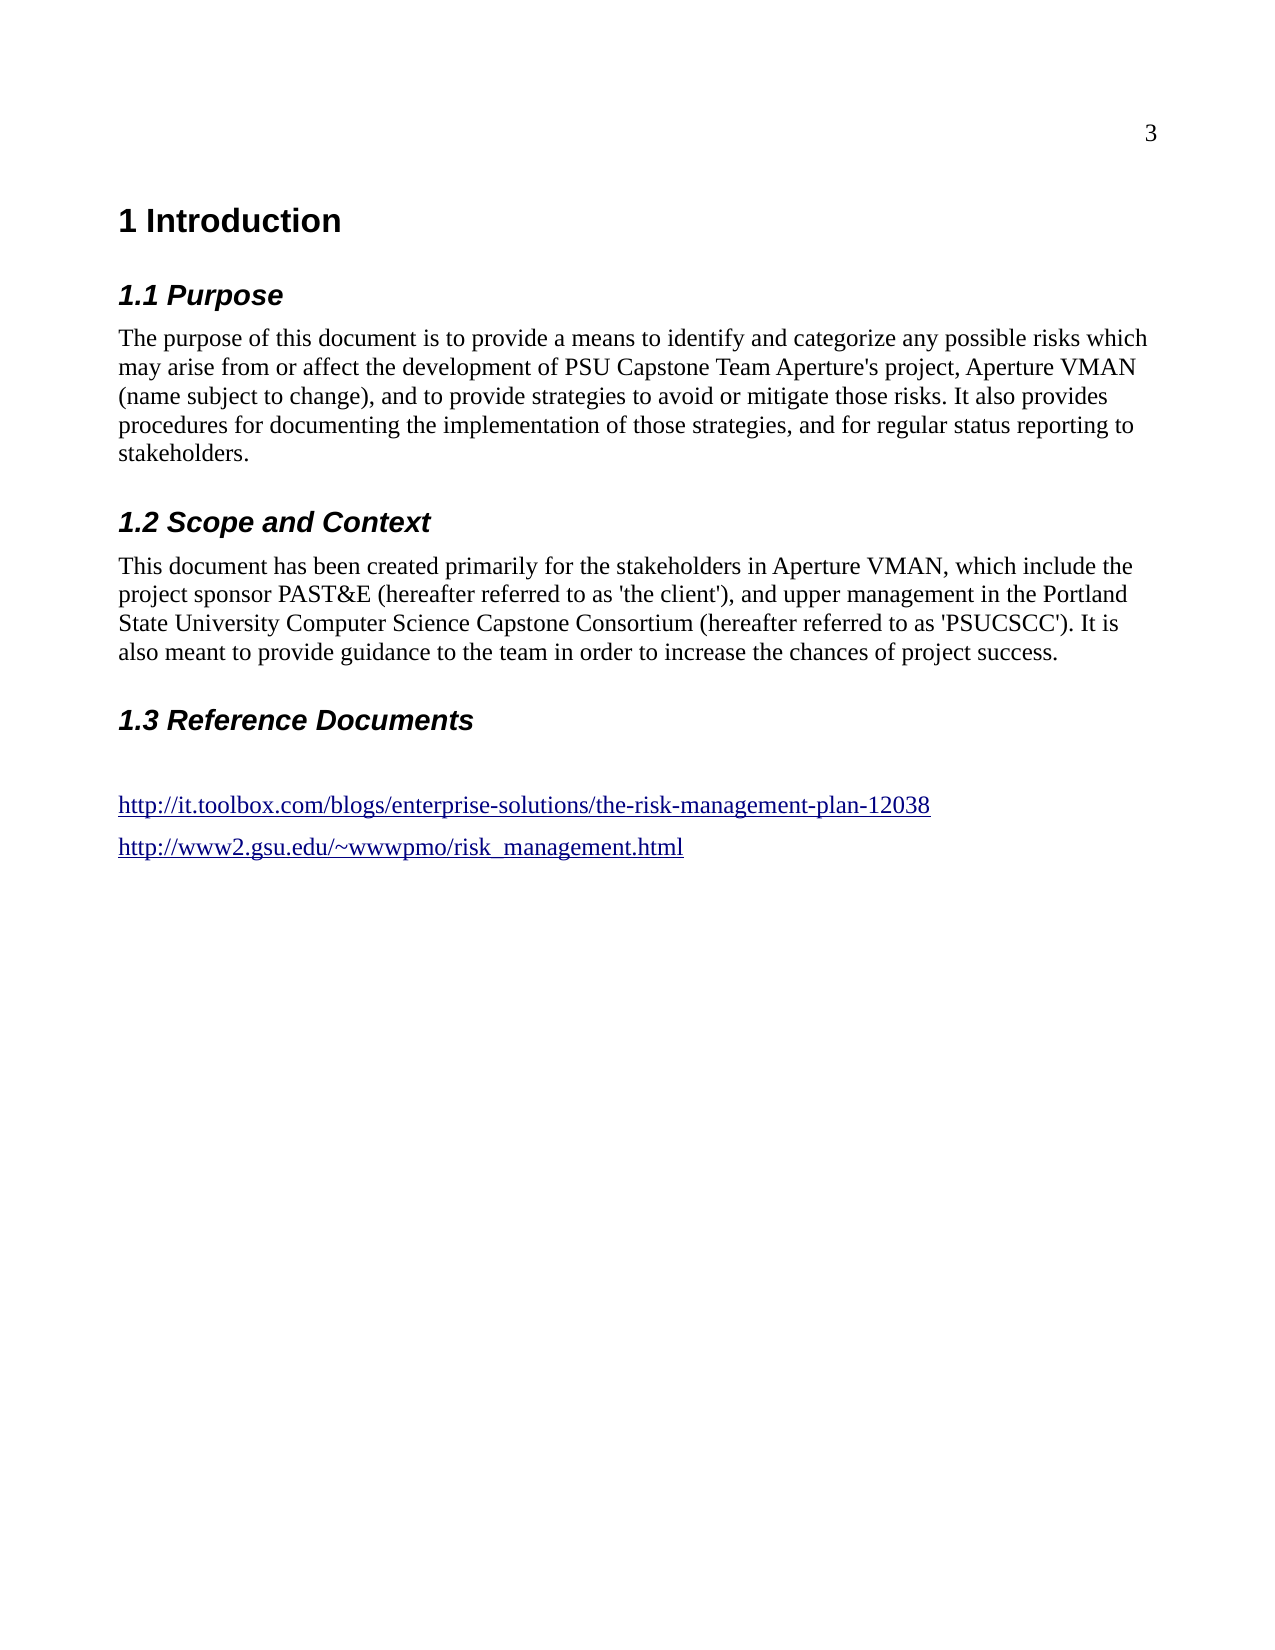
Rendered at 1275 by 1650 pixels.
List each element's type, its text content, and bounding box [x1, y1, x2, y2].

text http://www2.gsu.edu/~wwwpmo/risk_management.html [118, 832, 1157, 861]
text The purpose of this document is to provide a means to identify and categorize any possible risks which may arise from or affect the development of PSU Capstone Team Aperture's project, Aperture VMAN (name subject to change), and to provide strategies to avoid or mitigate those risks. It also provides procedures for documenting the implementation of those strategies, and for regular status reporting to stakeholders. [118, 323, 1157, 467]
subtitle 1 Introduction [118, 201, 1157, 240]
subtitle 1.1 Purpose [118, 277, 1157, 311]
text http://it.toolbox.com/blogs/enterprise-solutions/the-risk-management-plan-12038 [118, 791, 1157, 819]
text This document has been created primarily for the stakeholders in Aperture VMAN, which include the project sponsor PAST&E (hereafter referred to as 'the client'), and upper management in the Portland State University Computer Science Capstone Consortium (hereafter referred to as 'PSUCSCC'). It is also meant to provide guidance to the team in order to increase the chances of project success. [118, 551, 1157, 666]
subtitle 1.3 Reference Documents [118, 703, 1157, 737]
subtitle 1.2 Scope and Context [118, 505, 1157, 538]
